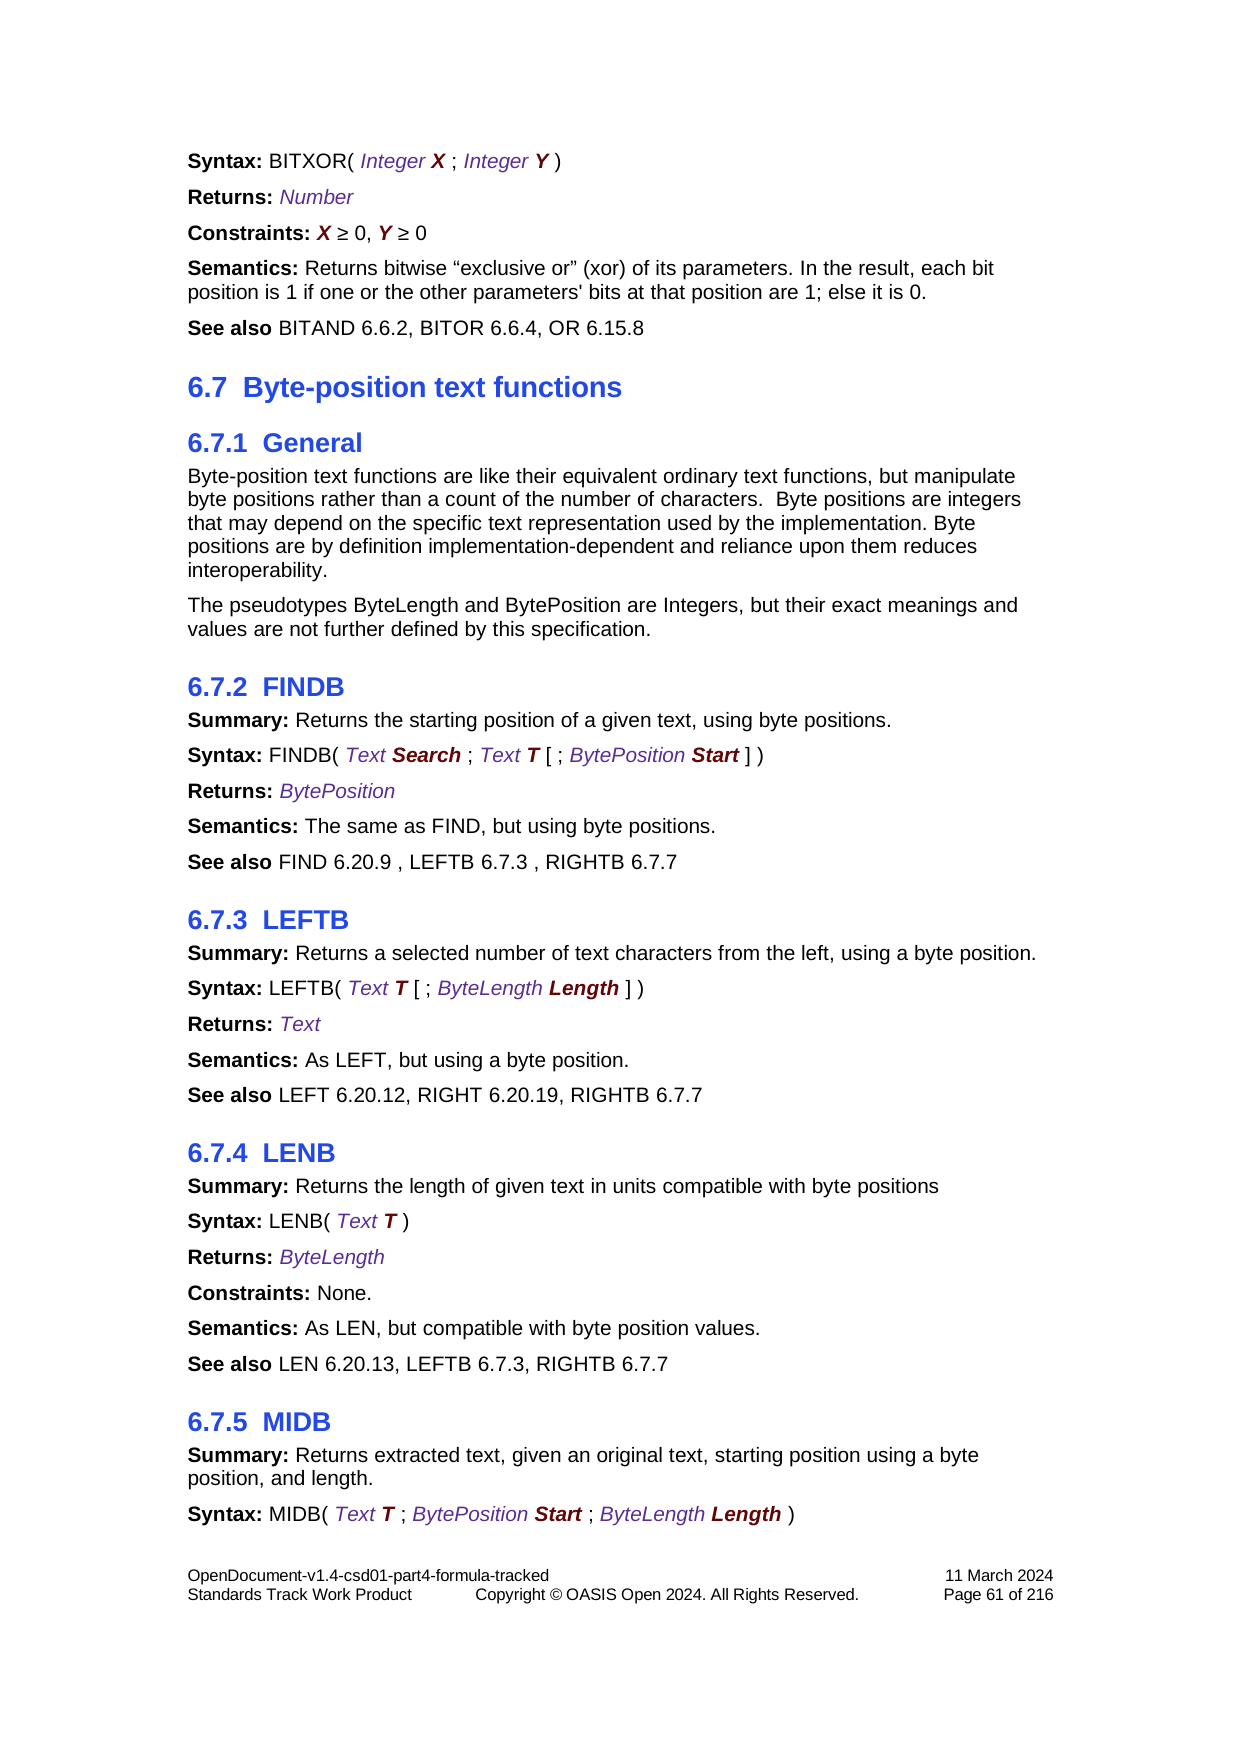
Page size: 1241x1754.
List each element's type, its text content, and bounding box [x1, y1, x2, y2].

text Summary: Returns the length of given text in units compatible with byte positions [187, 1174, 1053, 1198]
text Returns: Number [187, 186, 1053, 209]
subtitle General [187, 428, 1053, 458]
text See also BITAND 6.6.2, BITOR 6.6.4, OR 6.15.8 [187, 316, 1053, 339]
text Semantics: As LEFT, but using a byte position. [187, 1048, 1053, 1072]
subtitle LEFTB [187, 905, 1053, 935]
text Summary: Returns extracted text, given an original text, starting position using a byte position, and length. [187, 1443, 1053, 1490]
text Byte-position text functions are like their equivalent ordinary text functions, but manipulate byte positions rather than a count of the number of characters. Byte positions are integers that may depend on the specific text representation used by the implementation. Byte positions are by definition implementation-dependent and reliance upon them reduces interoperability. [187, 464, 1053, 582]
text Syntax: FINDB( Text Search ; Text T [ ; BytePosition Start ] ) [187, 744, 1053, 767]
text Semantics: As LEN, but compatible with byte position values. [187, 1317, 1053, 1340]
text Summary: Returns the starting position of a given text, using byte positions. [187, 708, 1053, 732]
text Semantics: The same as FIND, but using byte positions. [187, 815, 1053, 838]
text Summary: Returns a selected number of text characters from the left, using a byte position. [187, 941, 1053, 965]
text See also LEFT 6.20.12, RIGHT 6.20.19, RIGHTB 6.7.7 [187, 1084, 1053, 1107]
text Returns: Text [187, 1012, 1053, 1036]
text Semantics: Returns bitwise “exclusive or” (xor) of its parameters. In the result, each bit position is 1 if one or the other parameters' bits at that position are 1; else it is 0. [187, 257, 1053, 304]
text The pseudotypes ByteLength and BytePosition are Integers, but their exact meanings and values are not further defined by this specification. [187, 594, 1053, 641]
text Syntax: MIDB( Text T ; BytePosition Start ; ByteLength Length ) [187, 1502, 1053, 1526]
text Constraints: X ≥ 0, Y ≥ 0 [187, 221, 1053, 245]
subtitle MIDB [187, 1407, 1053, 1437]
text Syntax: BITXOR( Integer X ; Integer Y ) [187, 150, 1053, 173]
text Syntax: LENB( Text T ) [187, 1210, 1053, 1233]
subtitle Byte-position text functions [187, 371, 1053, 403]
text See also FIND 6.20.9 , LEFTB 6.7.3 , RIGHTB 6.7.7 [187, 851, 1053, 874]
text See also LEN 6.20.13, LEFTB 6.7.3, RIGHTB 6.7.7 [187, 1352, 1053, 1376]
text Returns: BytePosition [187, 779, 1053, 803]
subtitle LENB [187, 1138, 1053, 1168]
text Syntax: LEFTB( Text T [ ; ByteLength Length ] ) [187, 977, 1053, 1000]
text Returns: ByteLength [187, 1246, 1053, 1269]
text Constraints: None. [187, 1281, 1053, 1305]
subtitle FINDB [187, 672, 1053, 702]
